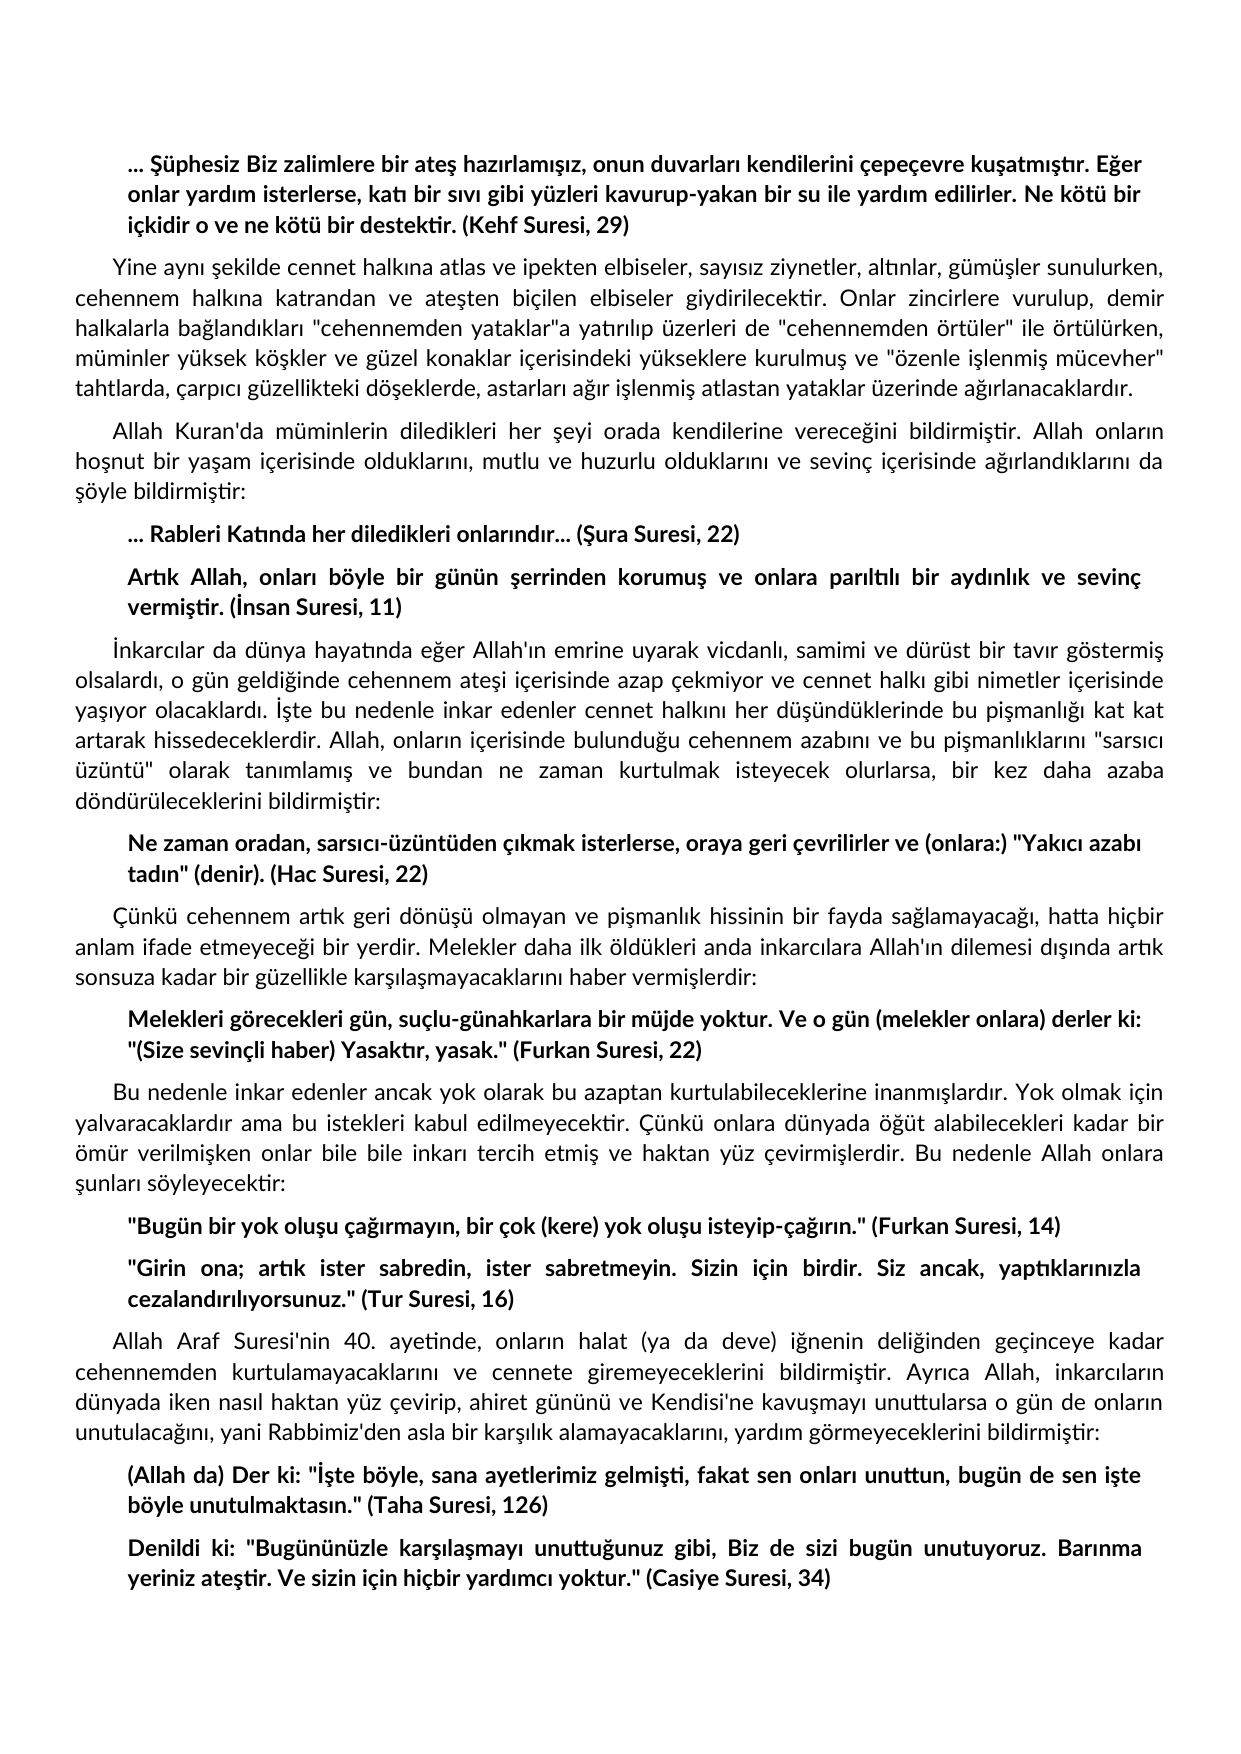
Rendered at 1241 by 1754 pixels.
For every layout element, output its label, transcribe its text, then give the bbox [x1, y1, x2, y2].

text Yine aynı şekilde cennet halkına atlas ve ipekten elbiseler, sayısız ziynetler, altınlar, gümüşler sunulurken, cehennem halkına katrandan ve ateşten biçilen elbiseler giydirilecektir. Onlar zincirlere vurulup, demir halkalarla bağlandıkları "cehennemden yataklar"a yatırılıp üzerleri de "cehennemden örtüler" ile örtülürken, müminler yüksek köşkler ve güzel konaklar içerisindeki yükseklere kurulmuş ve "özenle işlenmiş mücevher" tahtlarda, çarpıcı güzellikteki döşeklerde, astarları ağır işlenmiş atlastan yataklar üzerinde ağırlanacaklardır. [75, 253, 1165, 401]
text (Allah da) Der ki: "İşte böyle, sana ayetlerimiz gelmişti, fakat sen onları unuttun, bugün de sen işte böyle unutulmaktasın." (Taha Suresi, 126) [127, 1460, 1143, 1518]
text Bu nedenle inkar edenler ancak yok olarak bu azaptan kurtulabileceklerine inanmışlardır. Yok olmak için yalvaracaklardır ama bu istekleri kabul edilmeyecektir. Çünkü onlara dünyada öğüt alabilecekleri kadar bir ömür verilmişken onlar bile bile inkarı tercih etmiş ve haktan yüz çevirmişlerdir. Bu nedenle Allah onlara şunları söyleyecektir: [75, 1078, 1165, 1196]
text ... Şüphesiz Biz zalimlere bir ateş hazırlamışız, onun duvarları kendilerini çepeçevre kuşatmıştır. Eğer onlar yardım isterlerse, katı bir sıvı gibi yüzleri kavurup-yakan bir su ile yardım edilirler. Ne kötü bir içkidir o ve ne kötü bir destektir. (Kehf Suresi, 29) [127, 150, 1143, 238]
text Ne zaman oradan, sarsıcı-üzüntüden çıkmak isterlerse, oraya geri çevrilirler ve (onlara:) "Yakıcı azabı tadın" (denir). (Hac Suresi, 22) [127, 829, 1143, 887]
text "Bugün bir yok oluşu çağırmayın, bir çok (kere) yok oluşu isteyip-çağırın." (Furkan Suresi, 14) [127, 1211, 1143, 1239]
text Allah Araf Suresi'nin 40. ayetinde, onların halat (ya da deve) iğnenin deliğinden geçinceye kadar cehennemden kurtulamayacaklarını ve cennete giremeyeceklerini bildirmiştir. Ayrıca Allah, inkarcıların dünyada iken nasıl haktan yüz çevirip, ahiret gününü ve Kendisi'ne kavuşmayı unuttularsa o gün de onların unutulacağını, yani Rabbimiz'den asla bir karşılık alamayacaklarını, yardım görmeyeceklerini bildirmiştir: [75, 1327, 1165, 1445]
text Çünkü cehennem artık geri dönüşü olmayan ve pişmanlık hissinin bir fayda sağlamayacağı, hatta hiçbir anlam ifade etmeyeceği bir yerdir. Melekler daha ilk öldükleri anda inkarcılara Allah'ın dilemesi dışında artık sonsuza kadar bir güzellikle karşılaşmayacaklarını haber vermişlerdir: [75, 902, 1165, 990]
text Allah Kuran'da müminlerin diledikleri her şeyi orada kendilerine vereceğini bildirmiştir. Allah onların hoşnut bir yaşam içerisinde olduklarını, mutlu ve huzurlu olduklarını ve sevinç içerisinde ağırlandıklarını da şöyle bildirmiştir: [75, 417, 1165, 504]
text ... Rableri Katında her diledikleri onlarındır... (Şura Suresi, 22) [127, 520, 1143, 547]
text İnkarcılar da dünya hayatında eğer Allah'ın emrine uyarak vicdanlı, samimi ve dürüst bir tavır göstermiş olsalardı, o gün geldiğinde cehennem ateşi içerisinde azap çekmiyor ve cennet halkı gibi nimetler içerisinde yaşıyor olacaklardı. İşte bu nedenle inkar edenler cennet halkını her düşündüklerinde bu pişmanlığı kat kat artarak hissedeceklerdir. Allah, onların içerisinde bulunduğu cehennem azabını ve bu pişmanlıklarını "sarsıcı üzüntü" olarak tanımlamış ve bundan ne zaman kurtulmak isteyecek olurlarsa, bir kez daha azaba döndürüleceklerini bildirmiştir: [75, 635, 1165, 814]
text Artık Allah, onları böyle bir günün şerrinden korumuş ve onlara parıltılı bir aydınlık ve sevinç vermiştir. (İnsan Suresi, 11) [127, 562, 1143, 620]
text Melekleri görecekleri gün, suçlu-günahkarlara bir müjde yoktur. Ve o gün (melekler onlara) derler ki: "(Size sevinçli haber) Yasaktır, yasak." (Furkan Suresi, 22) [127, 1005, 1143, 1063]
text "Girin ona; artık ister sabredin, ister sabretmeyin. Sizin için birdir. Siz ancak, yaptıklarınızla cezalandırılıyorsunuz." (Tur Suresi, 16) [127, 1254, 1143, 1312]
text Denildi ki: "Bugününüzle karşılaşmayı unuttuğunuz gibi, Biz de sizi bugün unutuyoruz. Barınma yeriniz ateştir. Ve sizin için hiçbir yardımcı yoktur." (Casiye Suresi, 34) [127, 1533, 1143, 1591]
